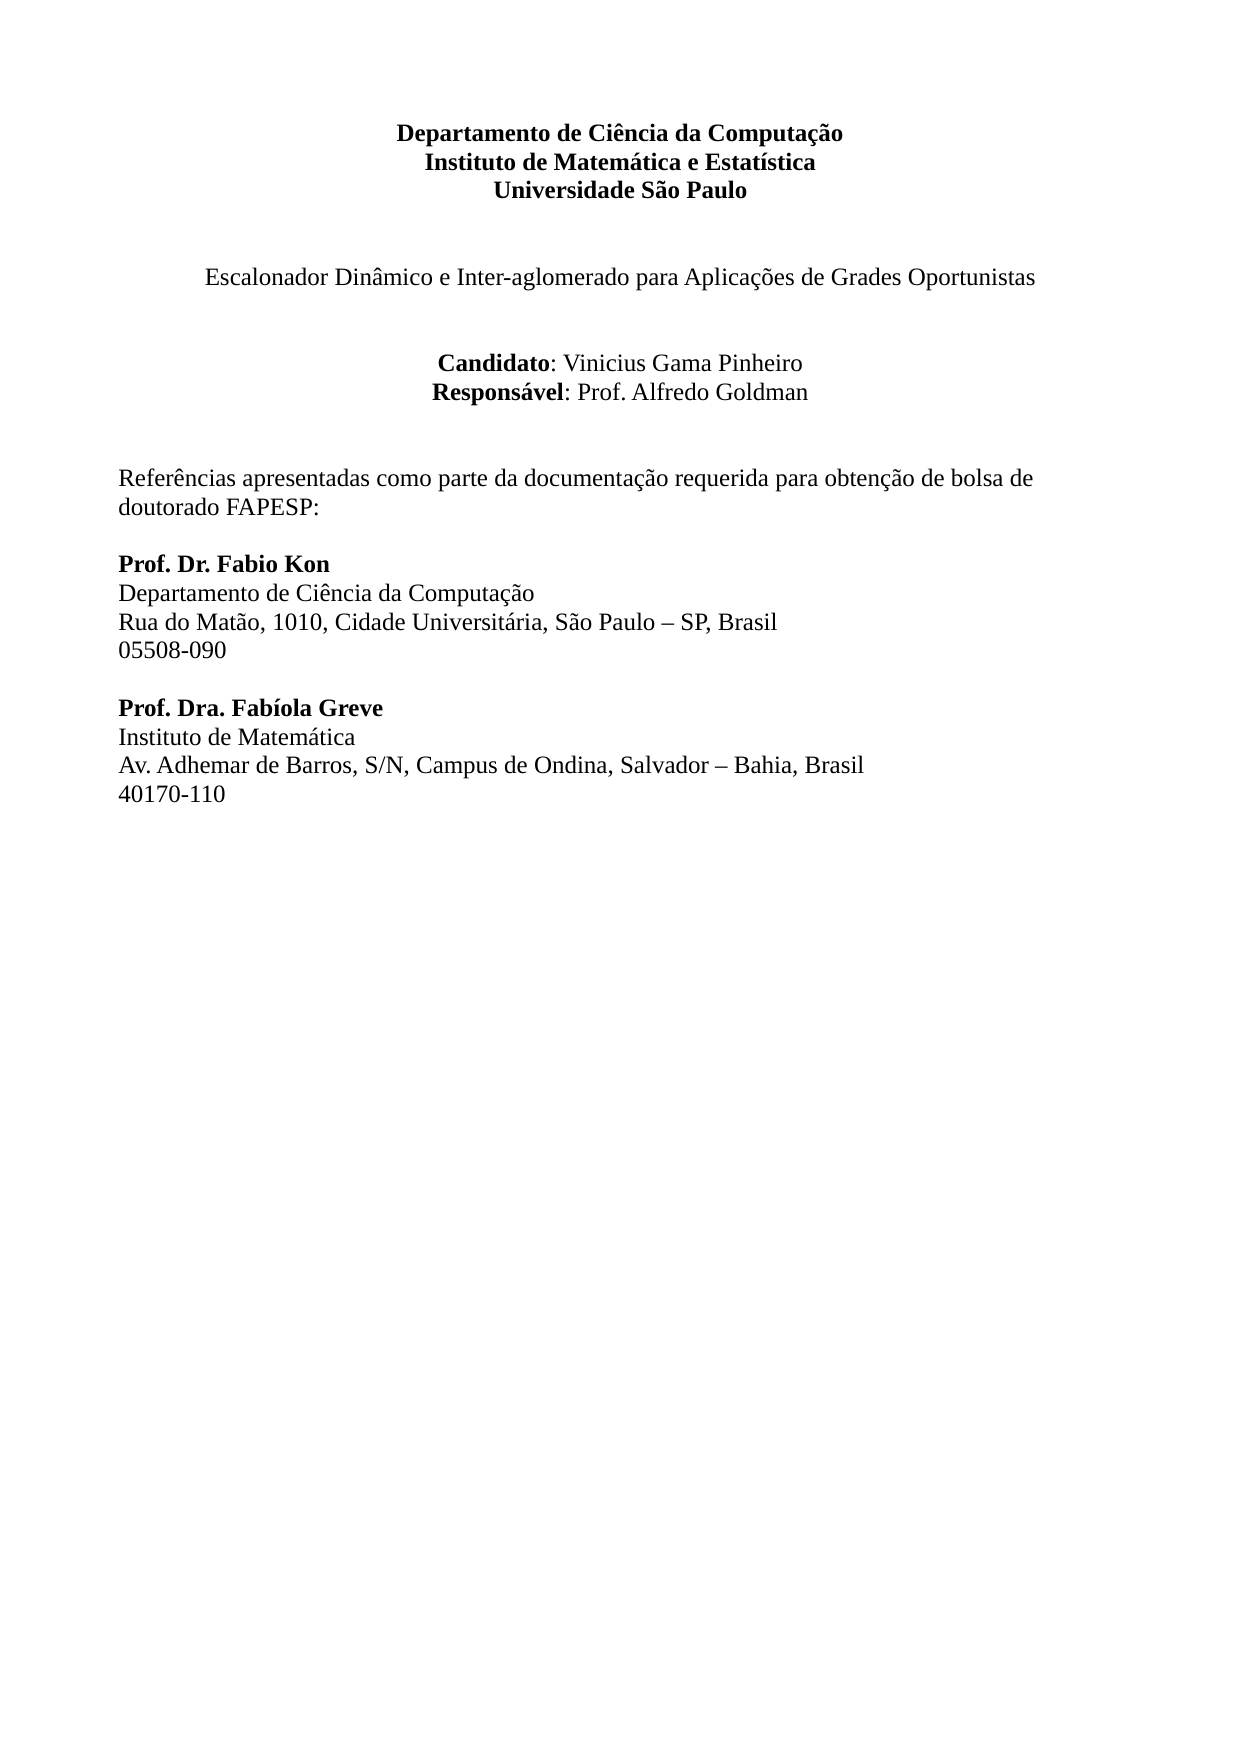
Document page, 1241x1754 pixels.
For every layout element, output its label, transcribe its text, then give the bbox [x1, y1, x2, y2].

text Av. Adhemar de Barros, S/N, Campus de Ondina, Salvador – Bahia, Brasil [118, 751, 1122, 779]
text Referências apresentadas como parte da documentação requerida para obtenção de bolsa de doutorado FAPESP: [118, 463, 1122, 521]
text Responsável: Prof. Alfredo Goldman [118, 377, 1122, 406]
text 40170-110 [118, 779, 1122, 808]
text Departamento de Ciência da Computação [118, 578, 1122, 607]
text Candidato: Vinicius Gama Pinheiro [118, 348, 1122, 377]
text Universidade São Paulo [118, 176, 1122, 204]
text Escalonador Dinâmico e Inter-aglomerado para Aplicações de Grades Oportunistas [118, 262, 1122, 291]
text Instituto de Matemática e Estatística [118, 147, 1122, 176]
text 05508-090 [118, 636, 1122, 664]
text Rua do Matão, 1010, Cidade Universitária, São Paulo – SP, Brasil [118, 607, 1122, 636]
text Prof. Dr. Fabio Kon [118, 549, 1122, 578]
text Instituto de Matemática [118, 722, 1122, 751]
text Departamento de Ciência da Computação [118, 118, 1122, 147]
text Prof. Dra. Fabíola Greve [118, 693, 1122, 722]
